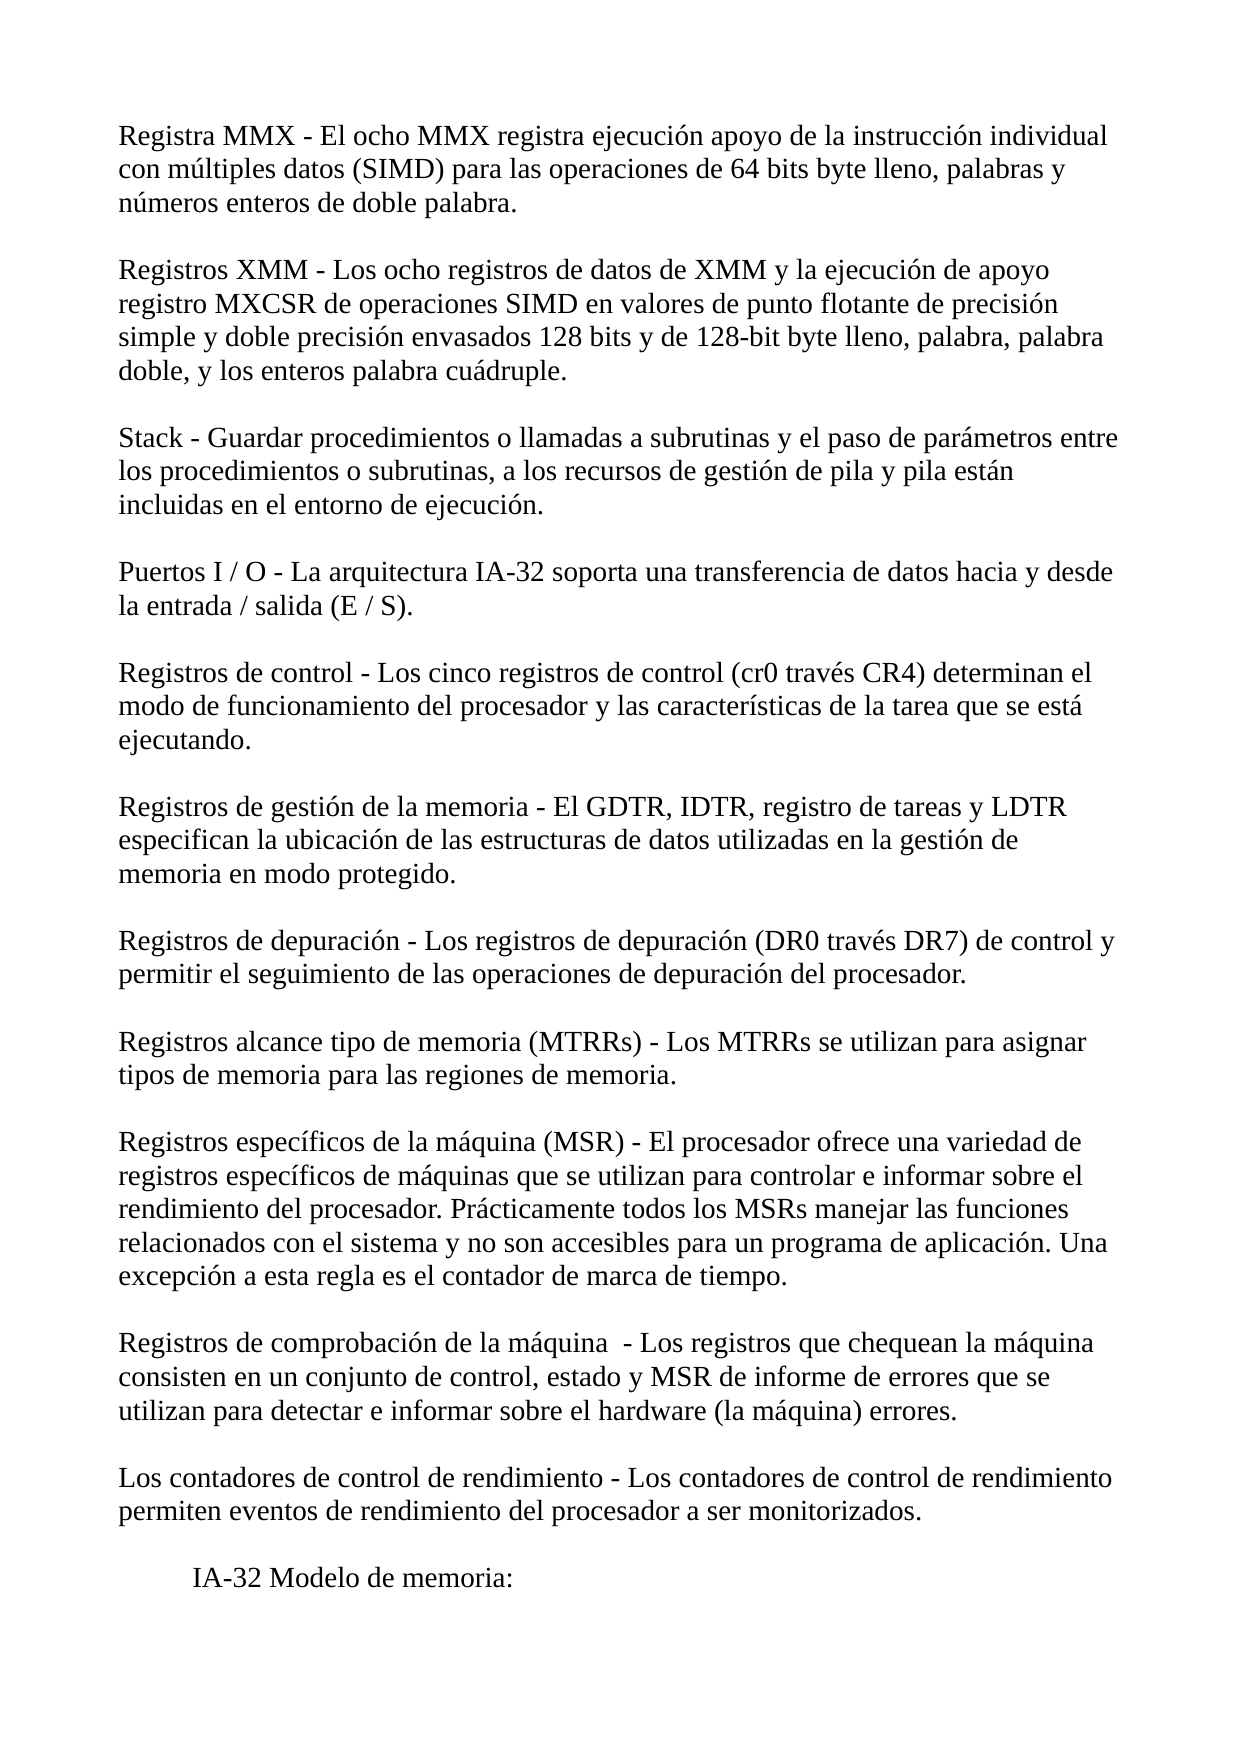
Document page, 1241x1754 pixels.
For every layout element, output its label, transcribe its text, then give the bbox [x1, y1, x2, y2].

text Stack - Guardar procedimientos o llamadas a subrutinas y el paso de parámetros entre los procedimientos o subrutinas, a los recursos de gestión de pila y pila están incluidas en el entorno de ejecución. [118, 420, 1122, 521]
text Registros de gestión de la memoria - El GDTR, IDTR, registro de tareas y LDTR especifican la ubicación de las estructuras de datos utilizadas en la gestión de memoria en modo protegido. [118, 789, 1122, 889]
text Los contadores de control de rendimiento - Los contadores de control de rendimiento permiten eventos de rendimiento del procesador a ser monitorizados. [118, 1460, 1122, 1527]
text Puertos I / O - La arquitectura IA-32 soporta una transferencia de datos hacia y desde la entrada / salida (E / S). [118, 554, 1122, 621]
text Registros específicos de la máquina (MSR) - El procesador ofrece una variedad de registros específicos de máquinas que se utilizan para controlar e informar sobre el rendimiento del procesador. Prácticamente todos los MSRs manejar las funciones relacionados con el sistema y no son accesibles para un programa de aplicación. Una excepción a esta regla es el contador de marca de tiempo. [118, 1124, 1122, 1292]
text IA-32 Modelo de memoria: [118, 1560, 1122, 1594]
text Registros alcance tipo de memoria (MTRRs) - Los MTRRs se utilizan para asignar tipos de memoria para las regiones de memoria. [118, 1024, 1122, 1091]
text Registros de control - Los cinco registros de control (cr0 través CR4) determinan el modo de funcionamiento del procesador y las características de la tarea que se está ejecutando. [118, 655, 1122, 755]
text Registros de depuración - Los registros de depuración (DR0 través DR7) de control y permitir el seguimiento de las operaciones de depuración del procesador. [118, 923, 1122, 990]
text Registros de comprobación de la máquina - Los registros que chequean la máquina consisten en un conjunto de control, estado y MSR de informe de errores que se utilizan para detectar e informar sobre el hardware (la máquina) errores. [118, 1326, 1122, 1426]
text Registra MMX - El ocho MMX registra ejecución apoyo de la instrucción individual con múltiples datos (SIMD) para las operaciones de 64 bits byte lleno, palabras y números enteros de doble palabra. [118, 118, 1122, 219]
text Registros XMM - Los ocho registros de datos de XMM y la ejecución de apoyo registro MXCSR de operaciones SIMD en valores de punto flotante de precisión simple y doble precisión envasados 128 bits y de 128-bit byte lleno, palabra, palabra doble, y los enteros palabra cuádruple. [118, 252, 1122, 386]
